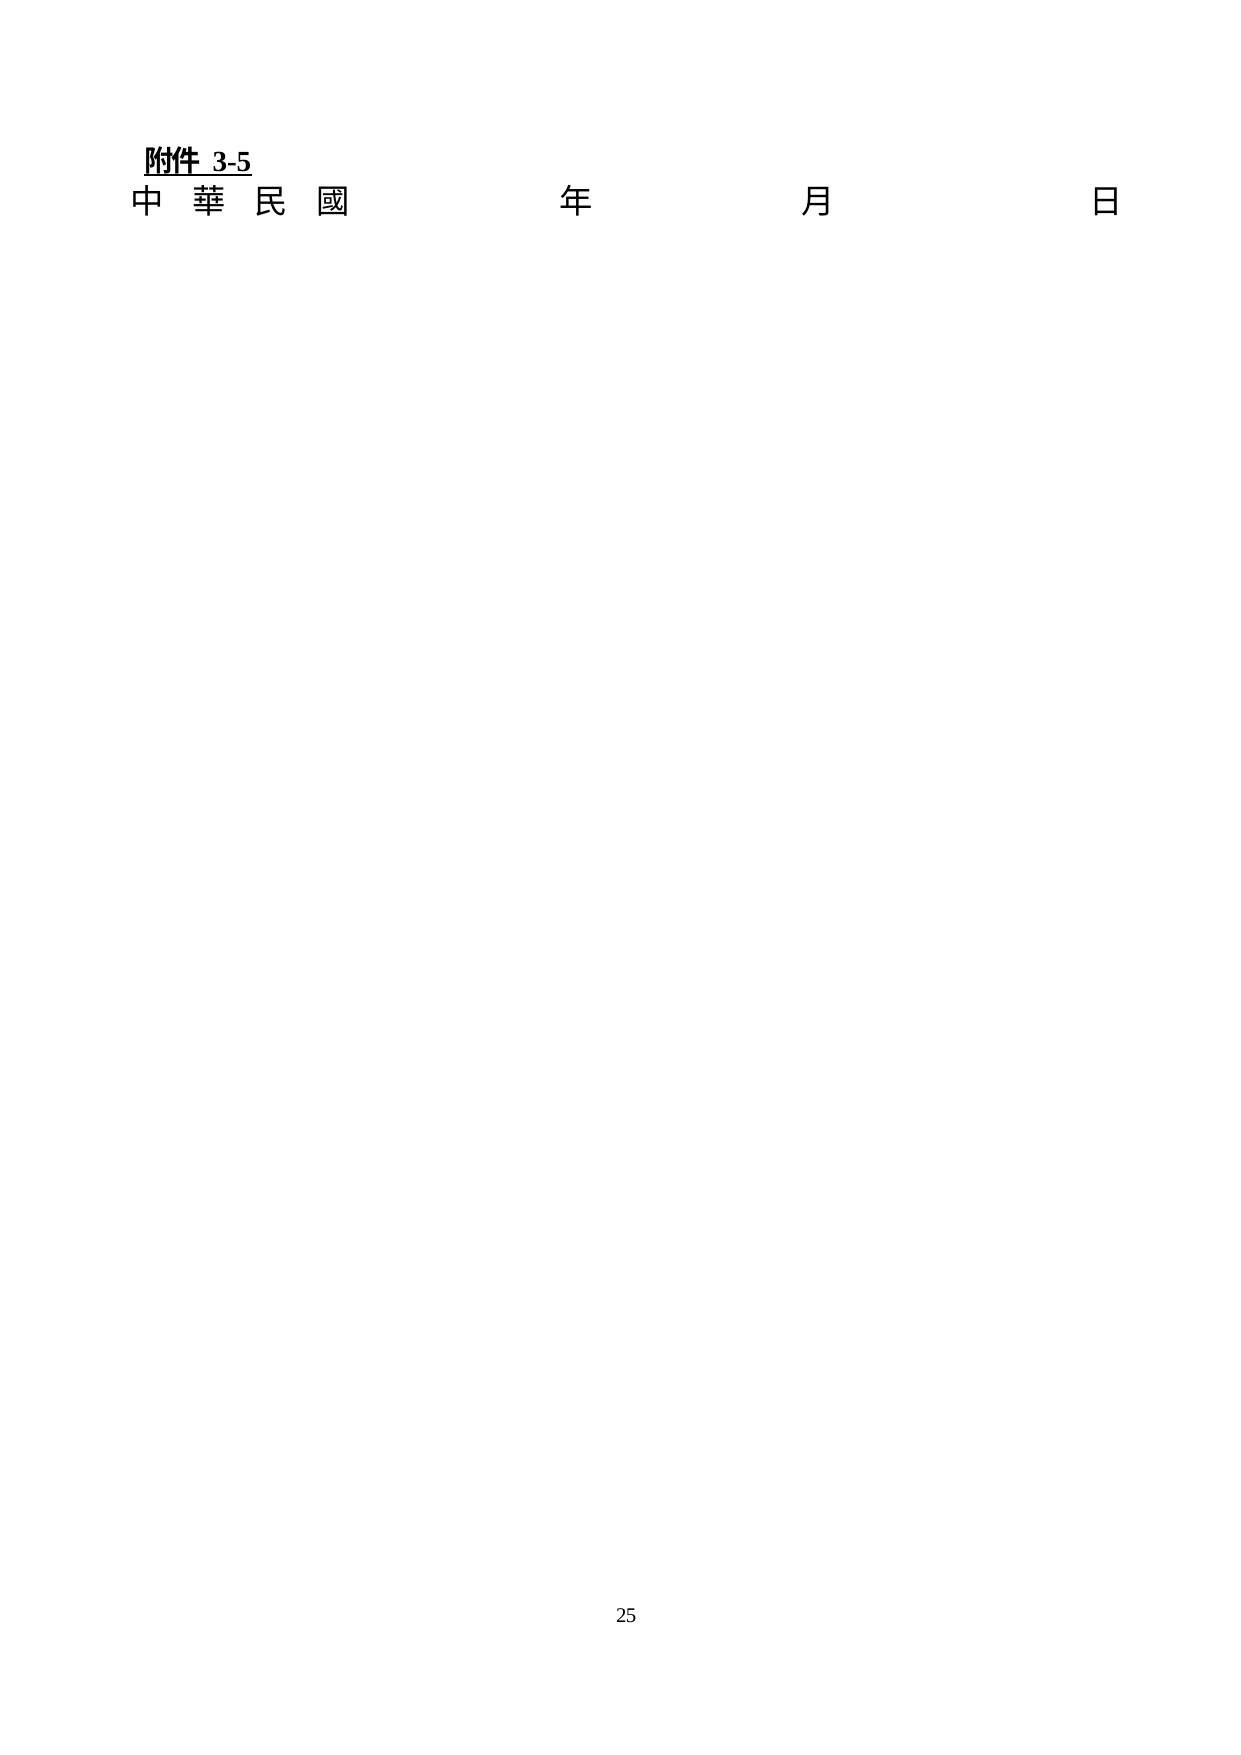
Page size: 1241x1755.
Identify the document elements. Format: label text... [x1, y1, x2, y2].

text 中 華 民 國 年 月 日 [130, 175, 1168, 223]
